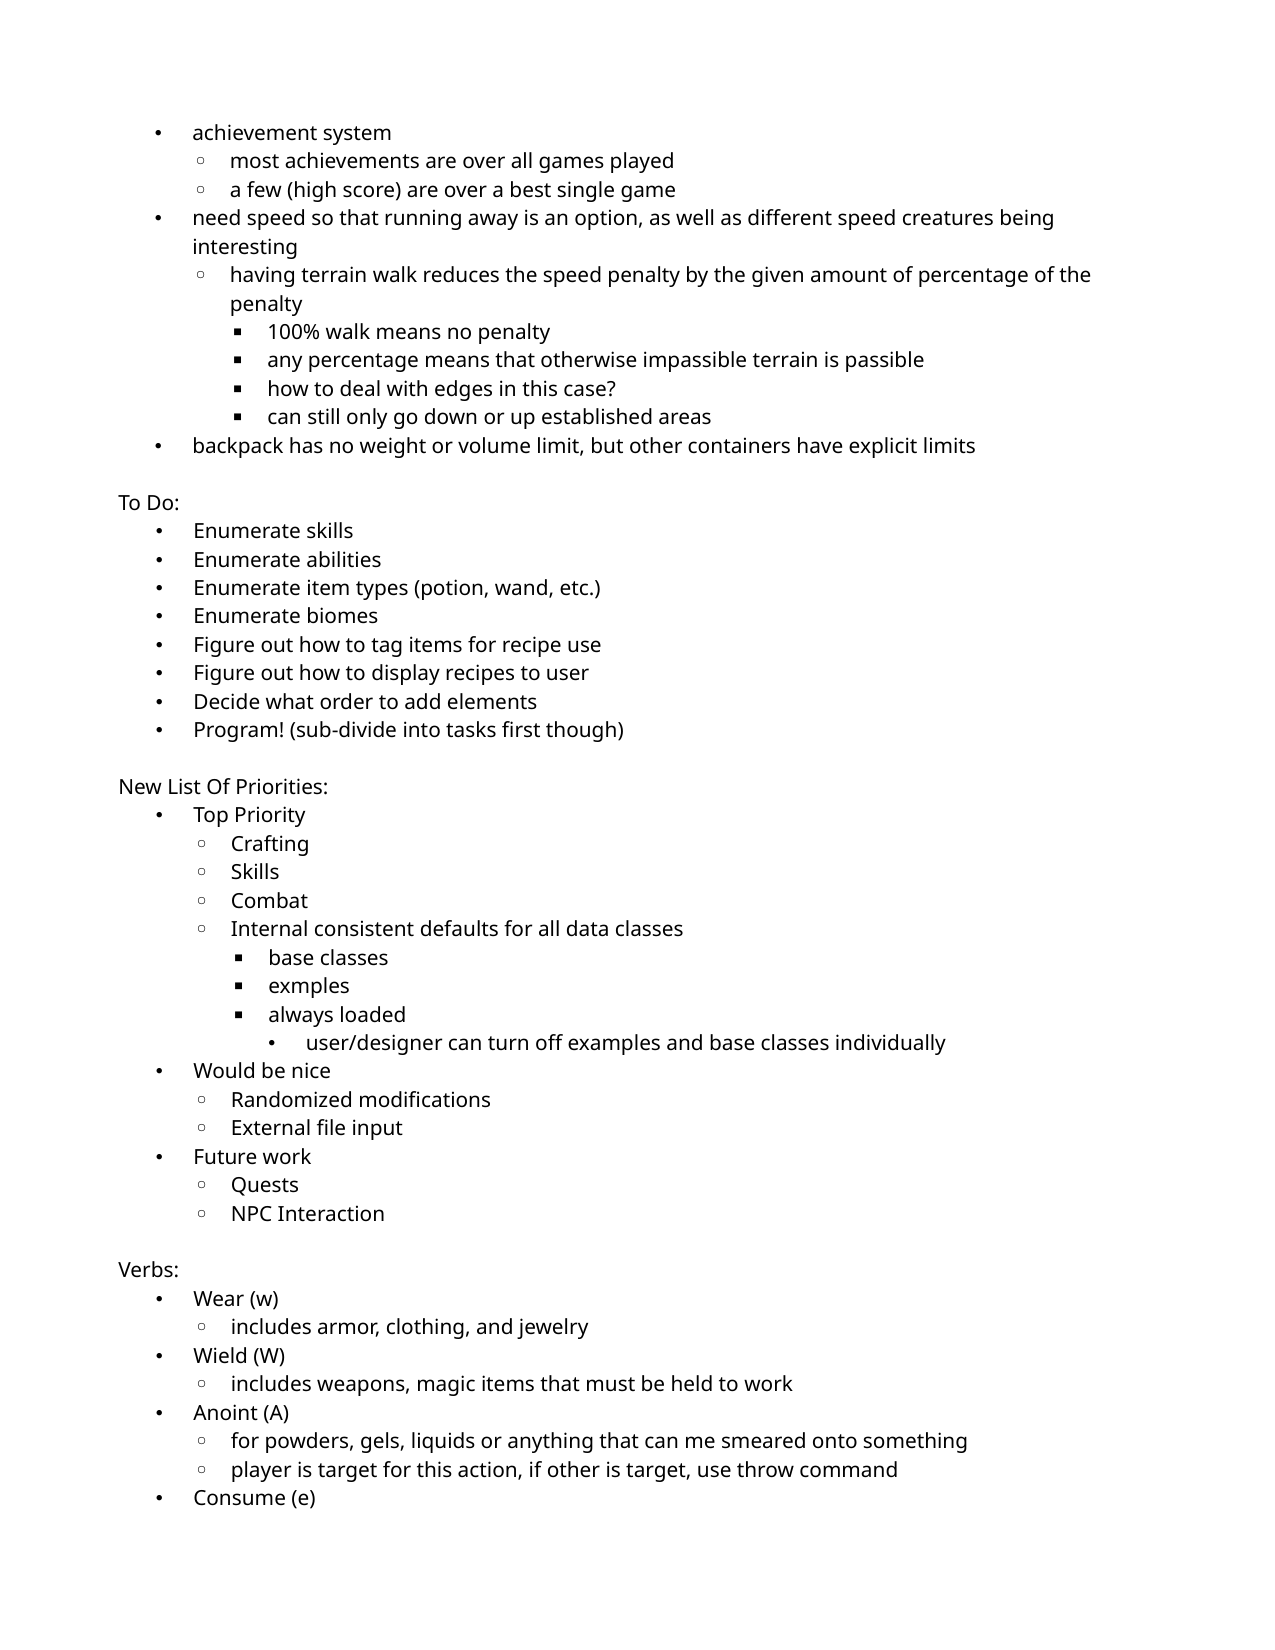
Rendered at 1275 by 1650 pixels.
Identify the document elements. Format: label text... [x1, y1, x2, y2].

list a few (high score) are over a best single game [192, 175, 1157, 203]
list Future work [156, 1142, 1157, 1170]
list Anoint (A) [156, 1398, 1157, 1426]
list Skills [193, 857, 1157, 886]
list any percentage means that otherwise impassible terrain is passible [229, 346, 1157, 374]
list can still only go down or up established areas [229, 402, 1157, 431]
text New List Of Priorities: [118, 772, 1157, 801]
list Decide what order to add elements [156, 687, 1157, 715]
list 100% walk means no penalty [229, 317, 1157, 346]
list Enumerate biomes [156, 602, 1157, 630]
list Figure out how to tag items for recipe use [156, 630, 1157, 658]
list backpack has no weight or volume limit, but other containers have explicit limits [154, 431, 1157, 459]
list Quests [193, 1170, 1157, 1199]
list includes weapons, magic items that must be held to work [193, 1369, 1157, 1398]
list External file input [193, 1113, 1157, 1142]
text Verbs: [118, 1256, 1157, 1284]
list how to deal with edges in this case? [229, 374, 1157, 402]
list Wield (W) [156, 1341, 1157, 1369]
list Figure out how to display recipes to user [156, 658, 1157, 687]
list NPC Interaction [193, 1199, 1157, 1227]
list achievement system [154, 118, 1157, 147]
text To Do: [118, 488, 1157, 516]
list Enumerate skills [156, 516, 1157, 545]
list base classes [231, 943, 1157, 971]
list Consume (e) [156, 1483, 1157, 1512]
list Randomized modifications [193, 1085, 1157, 1113]
list having terrain walk reduces the speed penalty by the given amount of percentage of the penalty [192, 260, 1157, 317]
list Would be nice [156, 1057, 1157, 1085]
list Enumerate item types (potion, wand, etc.) [156, 573, 1157, 602]
list Enumerate abilities [156, 545, 1157, 573]
list Program! (sub-divide into tasks first though) [156, 715, 1157, 744]
list always loaded [231, 1000, 1157, 1028]
list user/designer can turn off examples and base classes individually [268, 1028, 1157, 1057]
list includes armor, clothing, and jewelry [193, 1312, 1157, 1341]
list Crafting [193, 829, 1157, 857]
list Wear (w) [156, 1284, 1157, 1312]
list need speed so that running away is an option, as well as different speed creatures being interesting [154, 203, 1157, 260]
list player is target for this action, if other is target, use throw command [193, 1455, 1157, 1483]
list Internal consistent defaults for all data classes [193, 914, 1157, 943]
list for powders, gels, liquids or anything that can me smeared onto something [193, 1426, 1157, 1455]
list Top Priority [156, 801, 1157, 829]
list most achievements are over all games played [192, 147, 1157, 175]
list Combat [193, 886, 1157, 914]
list exmples [231, 971, 1157, 1000]
